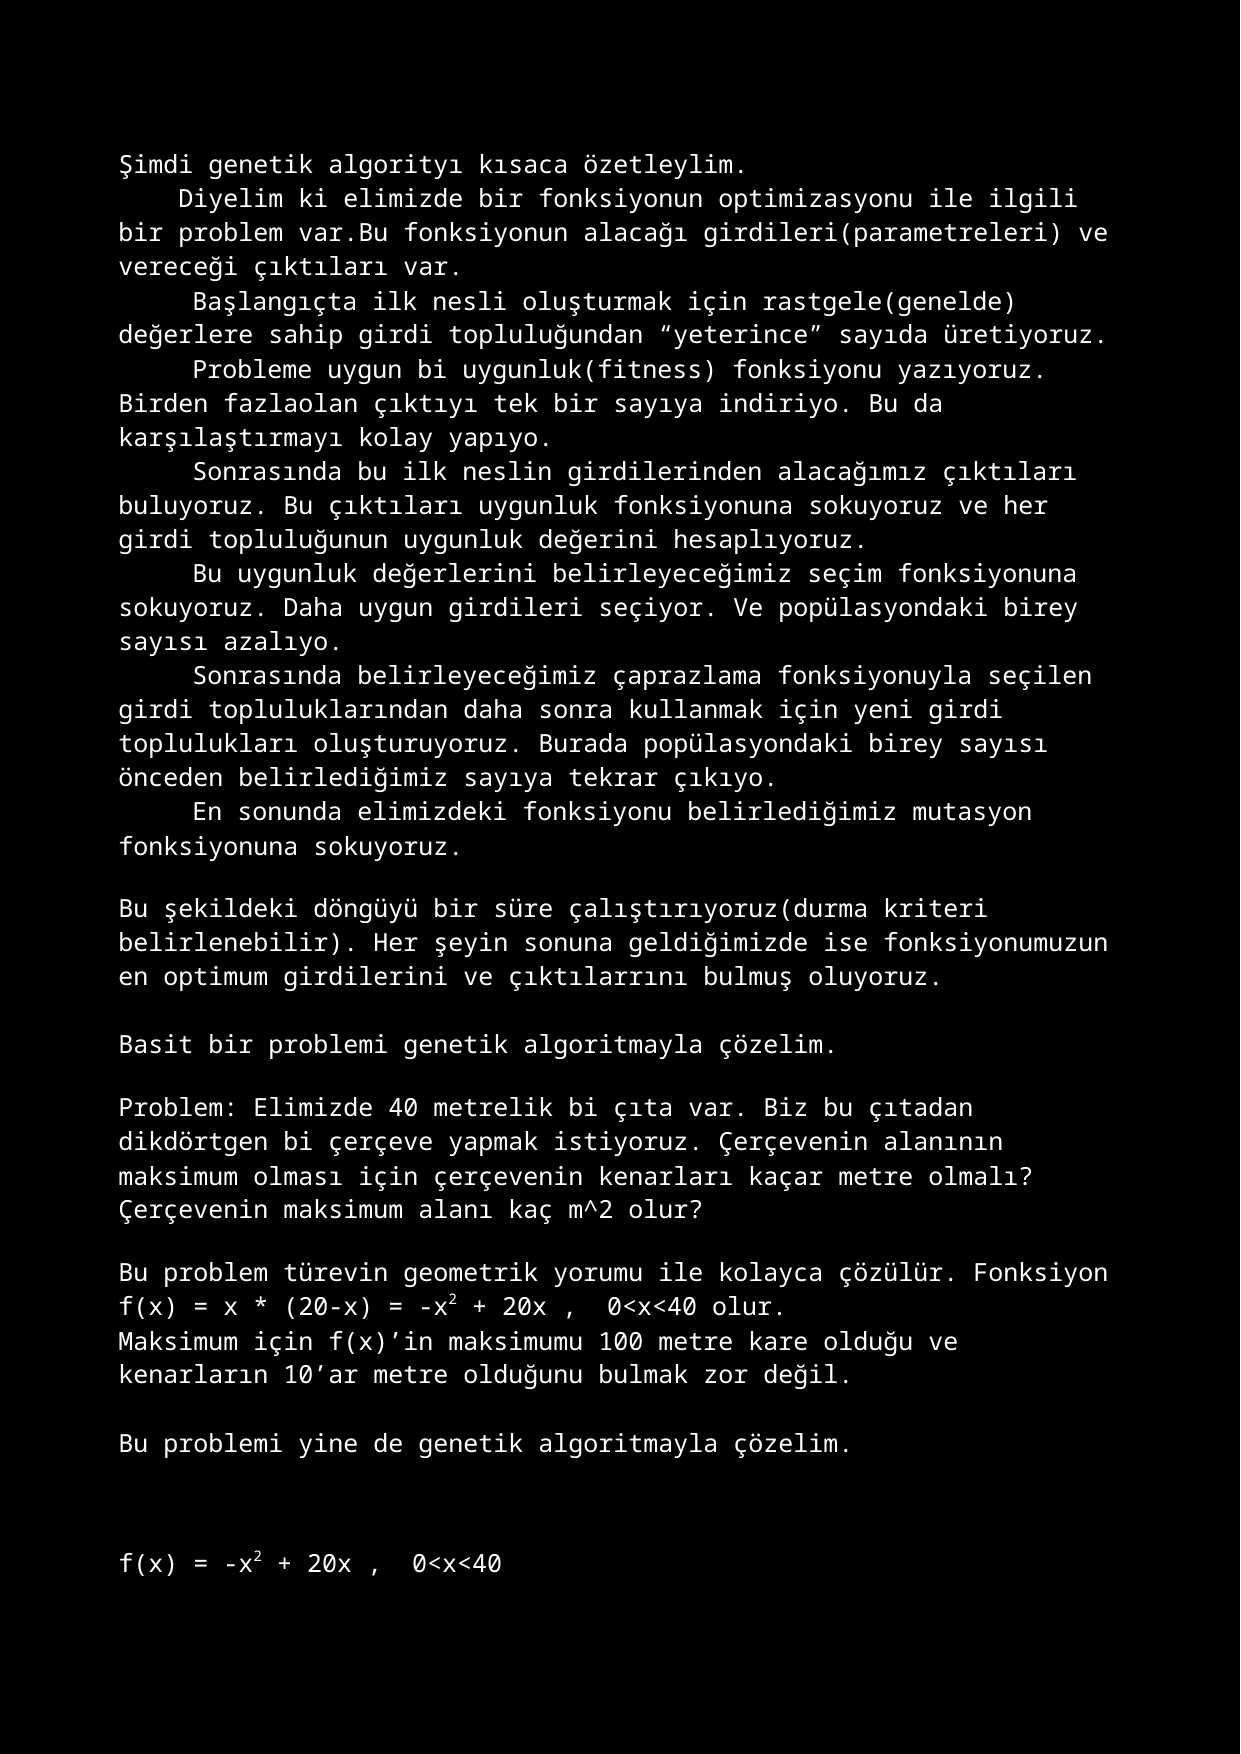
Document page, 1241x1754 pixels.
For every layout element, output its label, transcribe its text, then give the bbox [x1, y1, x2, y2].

text f(x) = -x2 + 20x , 0<x<40 [118, 1546, 1122, 1580]
text Bu problemi yine de genetik algoritmayla çözelim. [118, 1425, 1122, 1459]
text Şimdi genetik algorityı kısaca özetleylim. [118, 147, 1122, 181]
text f(x) = x * (20-x) = -x2 + 20x , 0<x<40 olur. [118, 1289, 1122, 1323]
text En sonunda elimizdeki fonksiyonu belirlediğimiz mutasyon fonksiyonuna sokuyoruz. [118, 794, 1122, 862]
text Sonrasında bu ilk neslin girdilerinden alacağımız çıktıları buluyoruz. Bu çıktıları uygunluk fonksiyonuna sokuyoruz ve her girdi topluluğunun uygunluk değerini hesaplıyoruz. [118, 453, 1122, 556]
text Basit bir problemi genetik algoritmayla çözelim. [118, 1027, 1122, 1061]
text Maksimum için f(x)’in maksimumu 100 metre kare olduğu ve kenarların 10’ar metre olduğunu bulmak zor değil. [118, 1323, 1122, 1391]
text Bu şekildeki döngüyü bir süre çalıştırıyoruz(durma kriteri belirlenebilir). Her şeyin sonuna geldiğimizde ise fonksiyonumuzun en optimum girdilerini ve çıktılarrını bulmuş oluyoruz. [118, 891, 1122, 993]
text Problem: Elimizde 40 metrelik bi çıta var. Biz bu çıtadan dikdörtgen bi çerçeve yapmak istiyoruz. Çerçevenin alanının maksimum olması için çerçevenin kenarları kaçar metre olmalı? Çerçevenin maksimum alanı kaç m^2 olur? [118, 1090, 1122, 1226]
text Başlangıçta ilk nesli oluşturmak için rastgele(genelde) değerlere sahip girdi topluluğundan “yeterince” sayıda üretiyoruz. Probleme uygun bi uygunluk(fitness) fonksiyonu yazıyoruz. Birden fazlaolan çıktıyı tek bir sayıya indiriyo. Bu da karşılaştırmayı kolay yapıyo. [118, 283, 1122, 453]
text Bu problem türevin geometrik yorumu ile kolayca çözülür. Fonksiyon [118, 1255, 1122, 1289]
text Diyelim ki elimizde bir fonksiyonun optimizasyonu ile ilgili bir problem var.Bu fonksiyonun alacağı girdileri(parametreleri) ve vereceği çıktıları var. [118, 181, 1122, 283]
text Sonrasında belirleyeceğimiz çaprazlama fonksiyonuyla seçilen girdi topluluklarından daha sonra kullanmak için yeni girdi toplulukları oluşturuyoruz. Burada popülasyondaki birey sayısı önceden belirlediğimiz sayıya tekrar çıkıyo. [118, 658, 1122, 794]
text Bu uygunluk değerlerini belirleyeceğimiz seçim fonksiyonuna sokuyoruz. Daha uygun girdileri seçiyor. Ve popülasyondaki birey sayısı azalıyo. [118, 556, 1122, 658]
